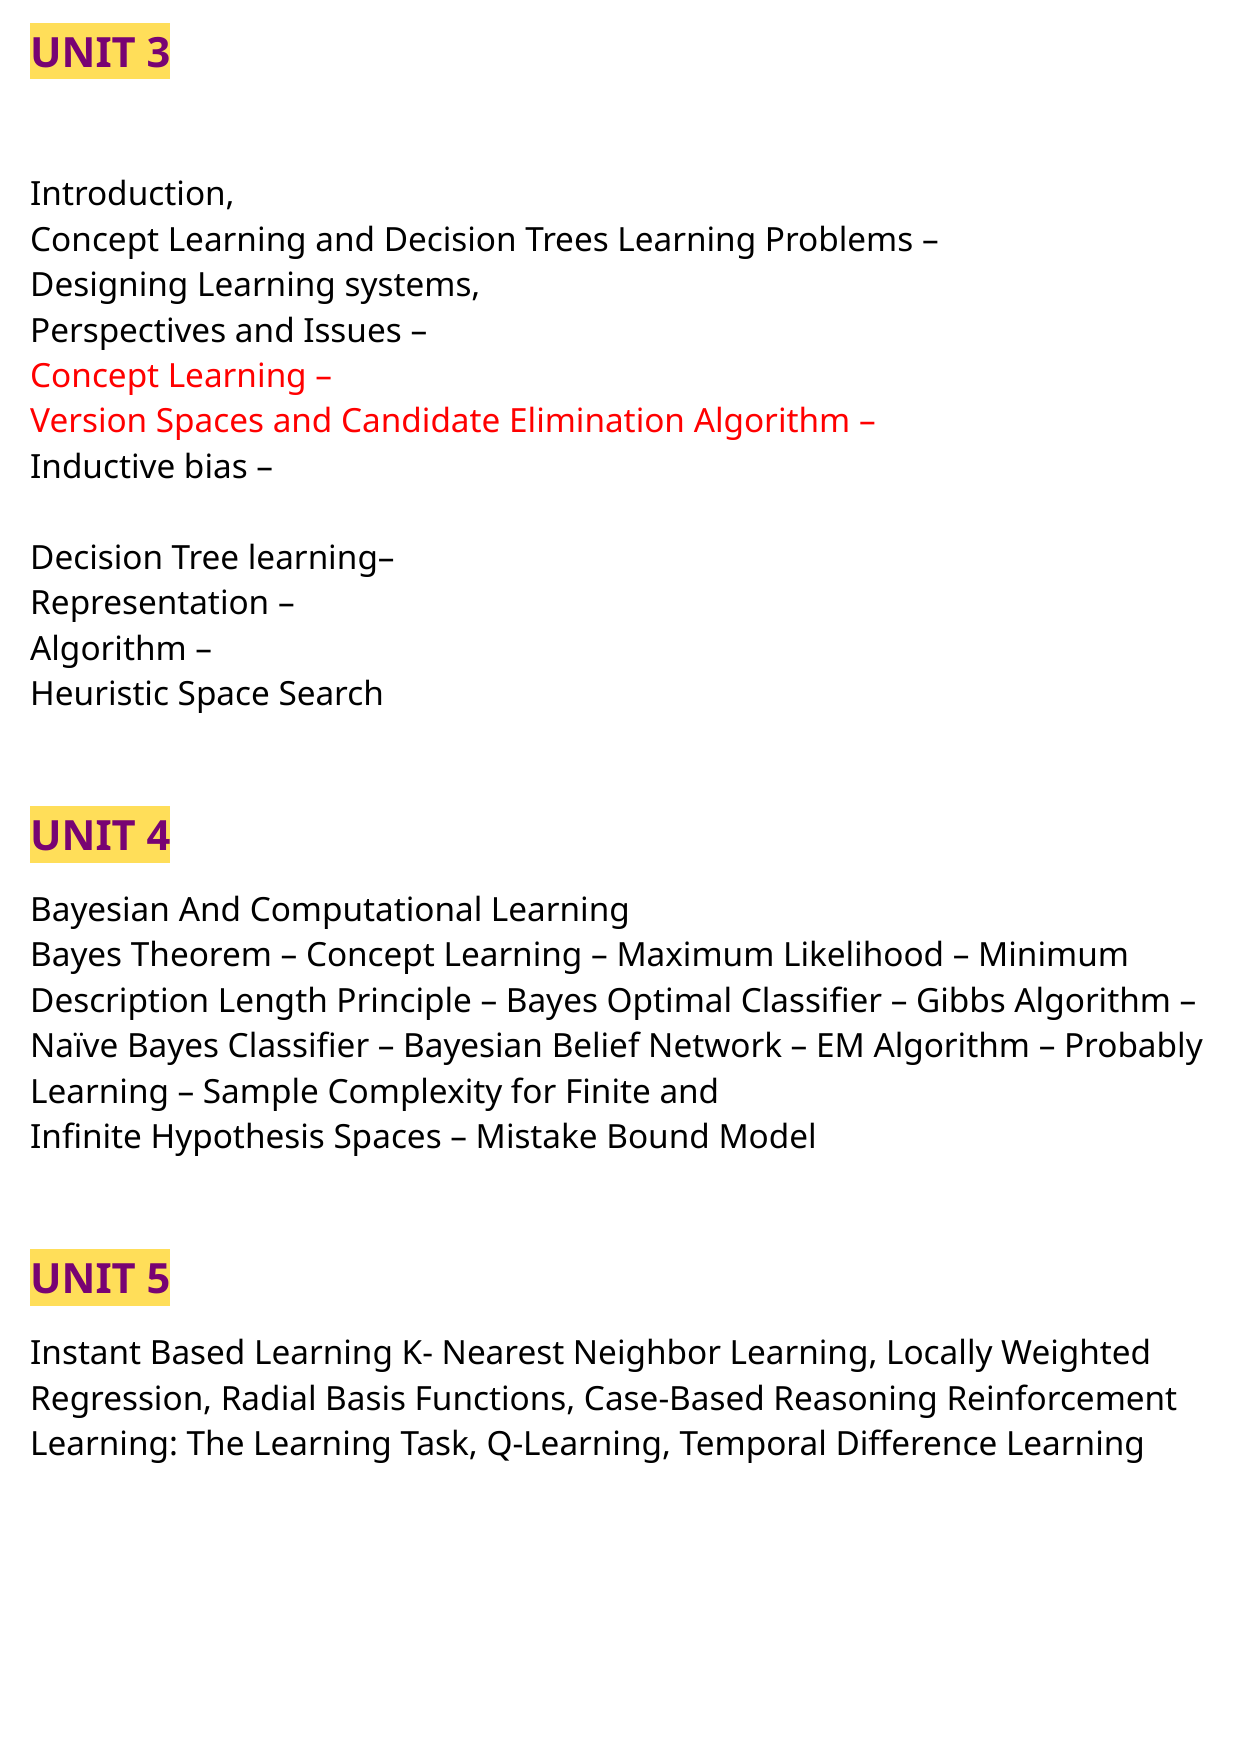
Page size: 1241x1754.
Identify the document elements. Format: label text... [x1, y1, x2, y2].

subtitle Concept Learning – [30, 352, 1211, 397]
subtitle UNIT 5 [30, 1249, 1211, 1306]
subtitle Designing Learning systems, [30, 261, 1211, 306]
subtitle Introduction, [30, 170, 1211, 216]
subtitle Version Spaces and Candidate Elimination Algorithm – [30, 397, 1211, 443]
subtitle Representation – [30, 579, 1211, 624]
subtitle Perspectives and Issues – [30, 306, 1211, 352]
subtitle Algorithm – [30, 624, 1211, 670]
subtitle Bayes Theorem – Concept Learning – Maximum Likelihood – Minimum Description Length Principle – Bayes Optimal Classifier – Gibbs Algorithm – Naïve Bayes Classifier – Bayesian Belief Network – EM Algorithm – Probably Learning – Sample Complexity for Finite and [30, 931, 1211, 1113]
subtitle Decision Tree learning– [30, 533, 1211, 579]
subtitle Infinite Hypothesis Spaces – Mistake Bound Model [30, 1113, 1211, 1158]
subtitle UNIT 4 [30, 806, 1211, 863]
subtitle Instant Based Learning K- Nearest Neighbor Learning, Locally Weighted Regression, Radial Basis Functions, Case-Based Reasoning Reinforcement Learning: The Learning Task, Q-Learning, Temporal Difference Learning [30, 1329, 1211, 1465]
subtitle Inductive bias – [30, 443, 1211, 488]
subtitle Bayesian And Computational Learning [30, 886, 1211, 931]
subtitle Heuristic Space Search [30, 670, 1211, 715]
subtitle Concept Learning and Decision Trees Learning Problems – [30, 216, 1211, 261]
subtitle UNIT 3 [30, 22, 1211, 79]
